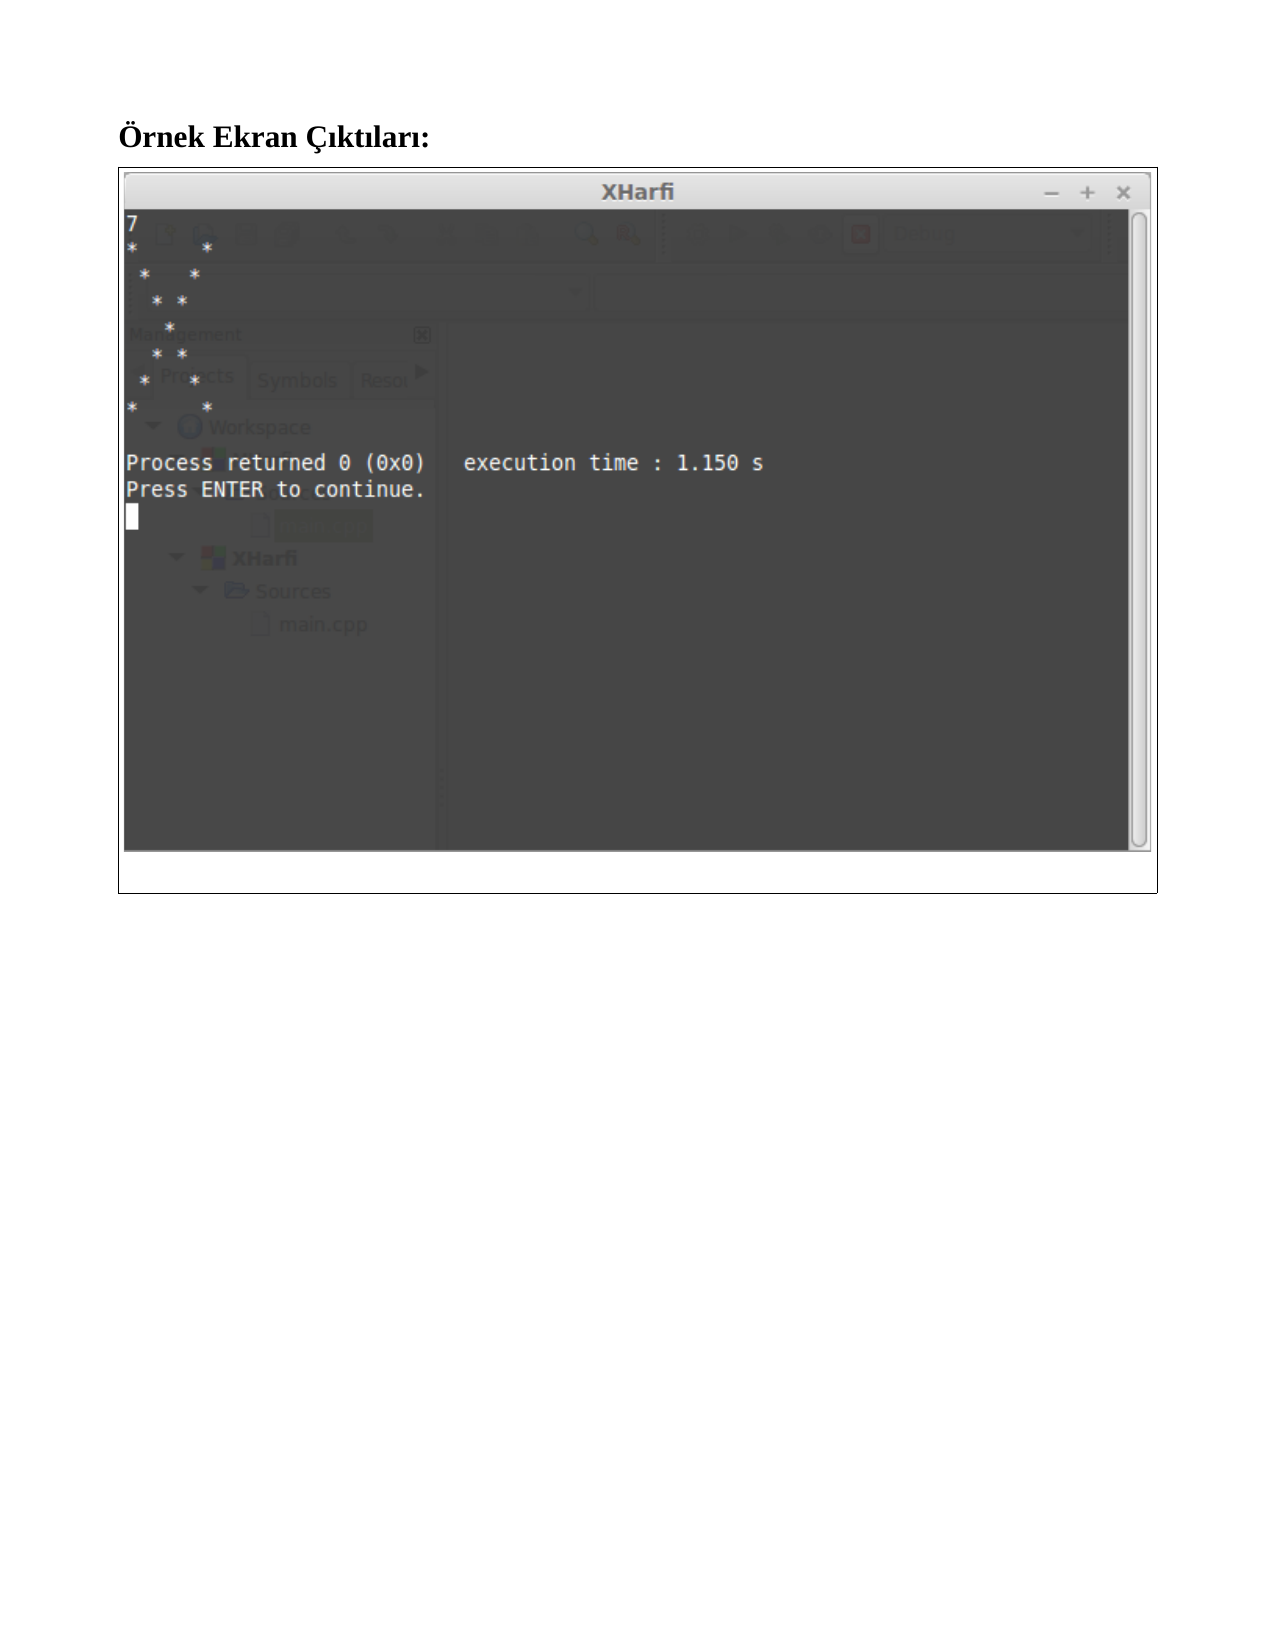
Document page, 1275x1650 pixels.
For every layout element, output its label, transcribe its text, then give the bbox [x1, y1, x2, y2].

text Örnek Ekran Çıktıları: [118, 118, 1157, 154]
picture [123, 172, 1152, 852]
table_header [119, 168, 1157, 172]
table_header [119, 173, 1157, 893]
